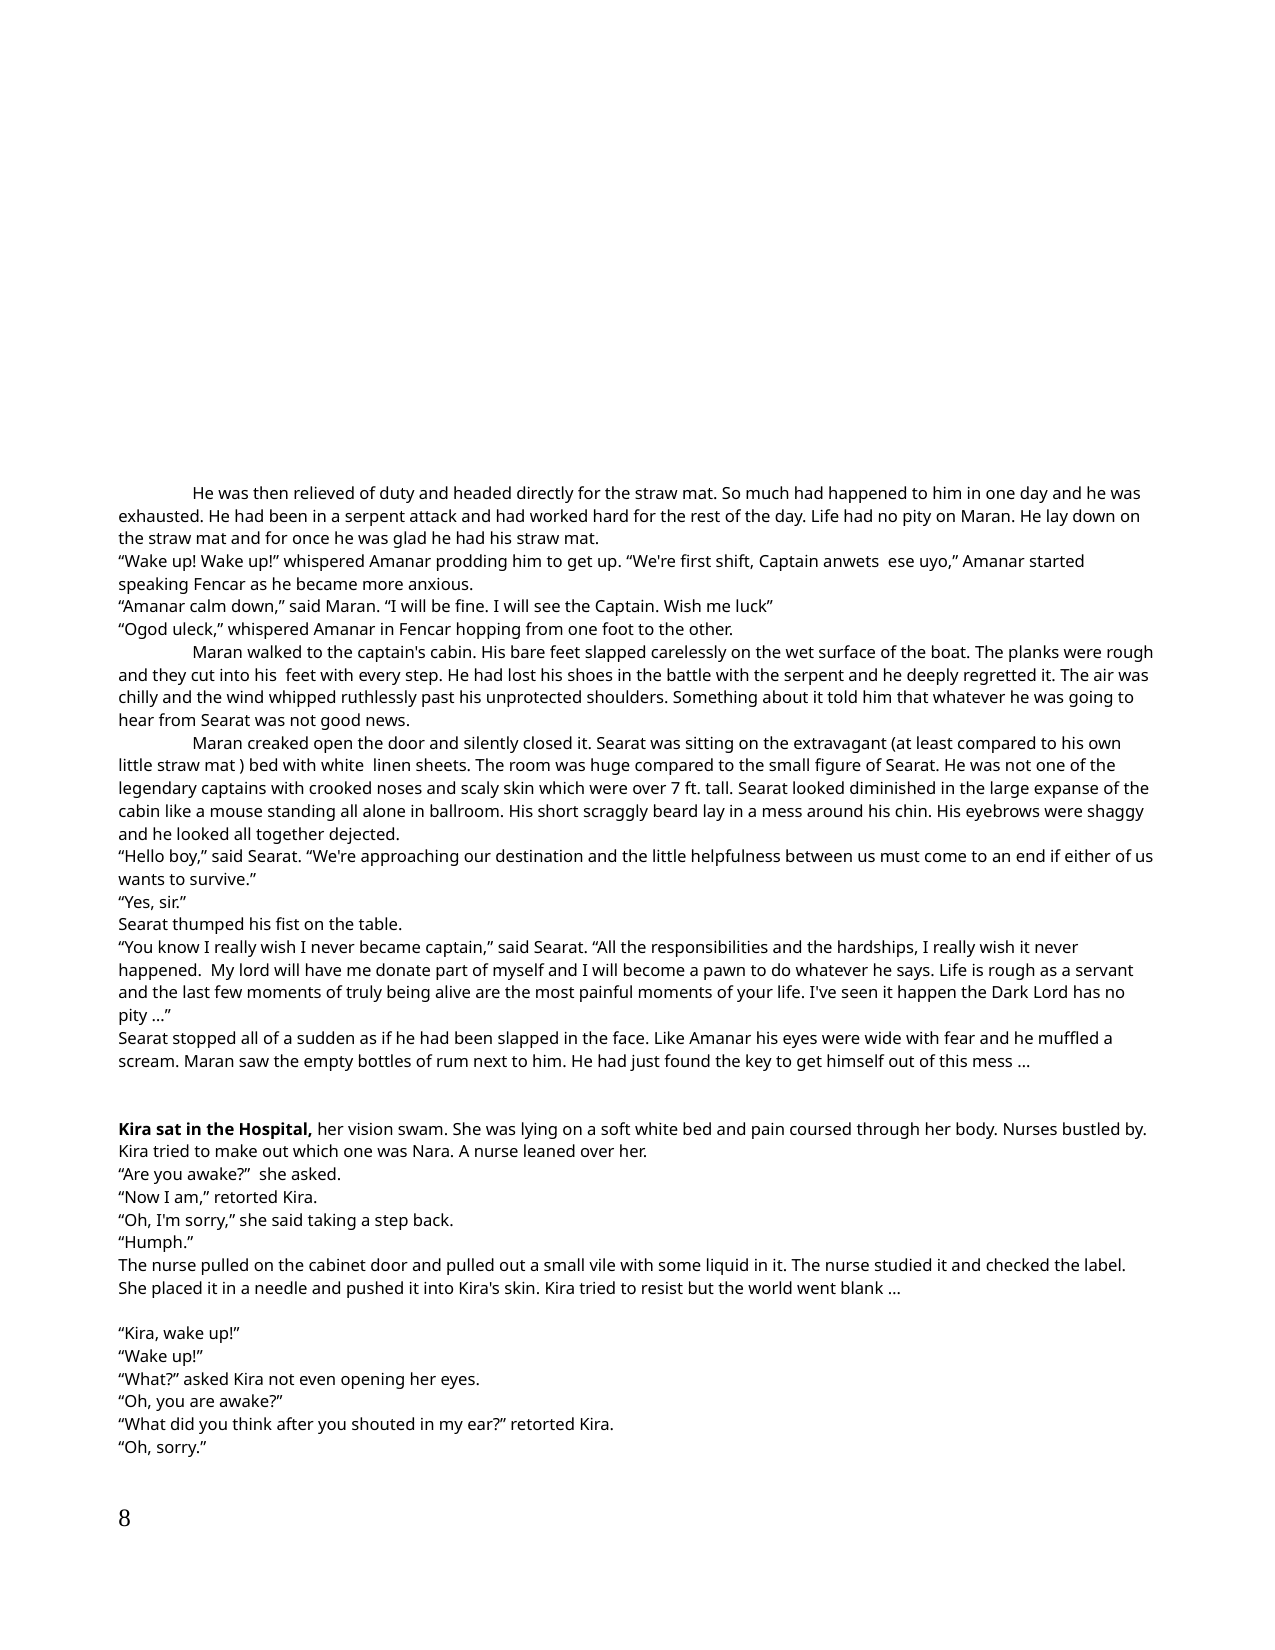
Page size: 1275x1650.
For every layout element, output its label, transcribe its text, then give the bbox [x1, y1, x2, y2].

text “Yes, sir.” [118, 890, 1157, 913]
text “What?” asked Kira not even opening her eyes. [118, 1367, 1157, 1390]
text “Humph.” [118, 1231, 1157, 1253]
text “Oh, I'm sorry,” she said taking a step back. [118, 1208, 1157, 1231]
text Searat thumped his fist on the table. [118, 913, 1157, 936]
text He was then relieved of duty and headed directly for the straw mat. So much had happened to him in one day and he was exhausted. He had been in a serpent attack and had worked hard for the rest of the day. Life had no pity on Maran. He lay down on the straw mat and for once he was glad he had his straw mat. [118, 481, 1157, 549]
text “Now I am,” retorted Kira. [118, 1185, 1157, 1208]
text Kira sat in the Hospital, her vision swam. She was lying on a soft white bed and pain coursed through her body. Nurses bustled by. Kira tried to make out which one was Nara. A nurse leaned over her. [118, 1117, 1157, 1163]
text “Oh, sorry.” [118, 1435, 1157, 1458]
text “Hello boy,” said Searat. “We're approaching our destination and the little helpfulness between us must come to an end if either of us wants to survive.” [118, 845, 1157, 890]
text “You know I really wish I never became captain,” said Searat. “All the responsibilities and the hardships, I really wish it never happened. My lord will have me donate part of myself and I will become a pawn to do whatever he says. Life is rough as a servant and the last few moments of truly being alive are the most painful moments of your life. I've seen it happen the Dark Lord has no pity …” [118, 936, 1157, 1026]
text “Ogod uleck,” whispered Amanar in Fencar hopping from one foot to the other. [118, 618, 1157, 640]
text “Oh, you are awake?” [118, 1390, 1157, 1412]
text “Are you awake?” she asked. [118, 1163, 1157, 1185]
text “Amanar calm down,” said Maran. “I will be fine. I will see the Captain. Wish me luck” [118, 595, 1157, 618]
text “Wake up! Wake up!” whispered Amanar prodding him to get up. “We're first shift, Captain anwets ese uyo,” Amanar started speaking Fencar as he became more anxious. [118, 549, 1157, 595]
text “Kira, wake up!” [118, 1322, 1157, 1344]
text Maran walked to the captain's cabin. His bare feet slapped carelessly on the wet surface of the boat. The planks were rough and they cut into his feet with every step. He had lost his shoes in the battle with the serpent and he deeply regretted it. The air was chilly and the wind whipped ruthlessly past his unprotected shoulders. Something about it told him that whatever he was going to hear from Searat was not good news. [118, 640, 1157, 731]
text Searat stopped all of a sudden as if he had been slapped in the face. Like Amanar his eyes were wide with fear and he muffled a scream. Maran saw the empty bottles of rum next to him. He had just found the key to get himself out of this mess … [118, 1026, 1157, 1072]
text “Wake up!” [118, 1344, 1157, 1367]
text The nurse pulled on the cabinet door and pulled out a small vile with some liquid in it. The nurse studied it and checked the label. She placed it in a needle and pushed it into Kira's skin. Kira tried to resist but the world went blank … [118, 1253, 1157, 1299]
text Maran creaked open the door and silently closed it. Searat was sitting on the extravagant (at least compared to his own little straw mat ) bed with white linen sheets. The room was huge compared to the small figure of Searat. He was not one of the legendary captains with crooked noses and scaly skin which were over 7 ft. tall. Searat looked diminished in the large expanse of the cabin like a mouse standing all alone in ballroom. His short scraggly beard lay in a mess around his chin. His eyebrows were shaggy and he looked all together dejected. [118, 731, 1157, 845]
text “What did you think after you shouted in my ear?” retorted Kira. [118, 1412, 1157, 1435]
